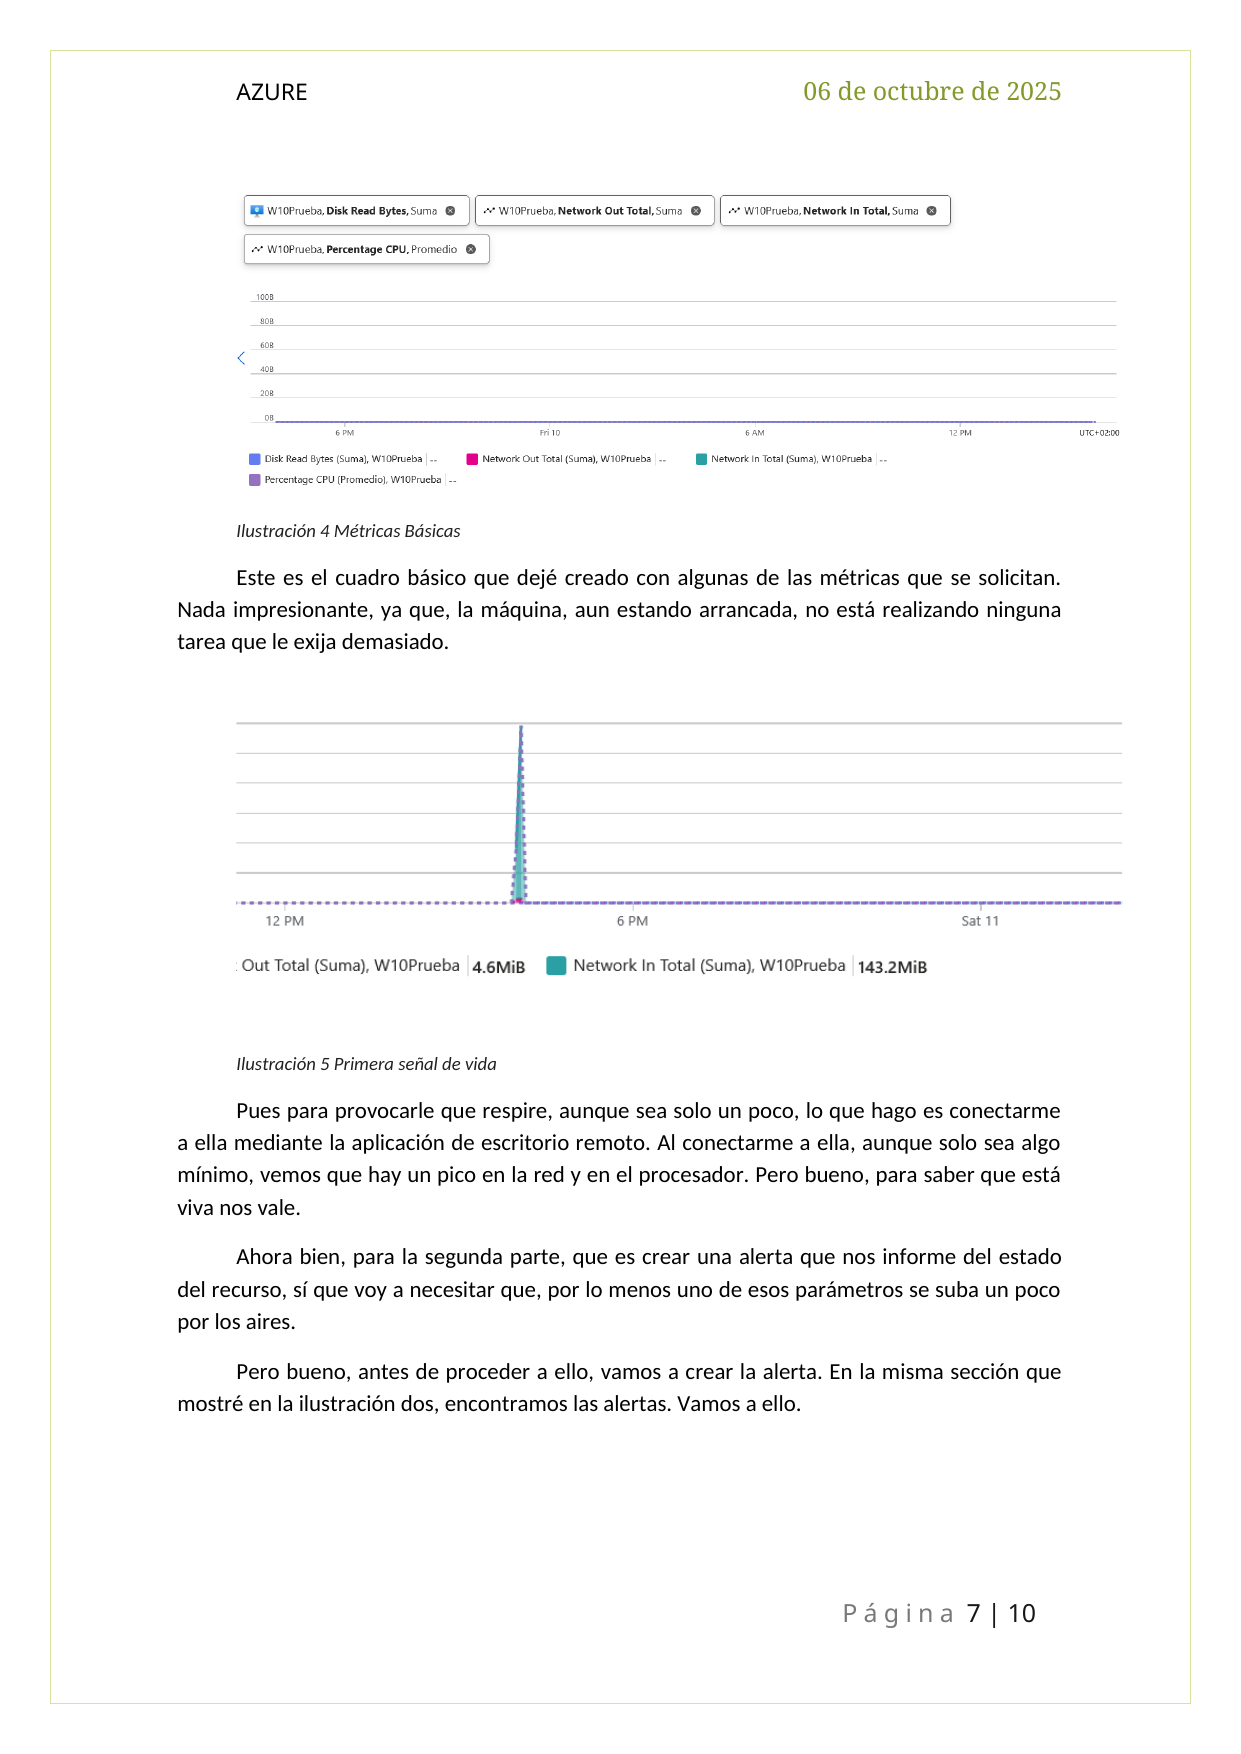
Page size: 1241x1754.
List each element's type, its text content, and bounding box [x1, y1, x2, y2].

text Este es el cuadro básico que dejé creado con algunas de las métricas que se solicitan. Nada impresionante, ya que, la máquina, aun estando arrancada, no está realizando ninguna tarea que le exija demasiado. [177, 563, 1063, 655]
text Ilustración 5 Primera señal de vida [177, 1052, 1063, 1075]
text Ahora bien, para la segunda parte, que es crear una alerta que nos informe del estado del recurso, sí que voy a necesitar que, por lo menos uno de esos parámetros se suba un poco por los aires. [177, 1242, 1063, 1335]
text Pues para provocarle que respire, aunque sea solo un poco, lo que hago es conectarme a ella mediante la aplicación de escritorio remoto. Al conectarme a ella, aunque solo sea algo mínimo, vemos que hay un pico en la red y en el procesador. Pero bueno, para saber que está viva nos vale. [177, 1096, 1063, 1221]
text Ilustración 4 Métricas Básicas [177, 519, 1063, 542]
text Pero bueno, antes de proceder a ello, vamos a crear la alerta. En la misma sección que mostré en la ilustración dos, encontramos las alertas. Vamos a ello. [177, 1357, 1063, 1417]
